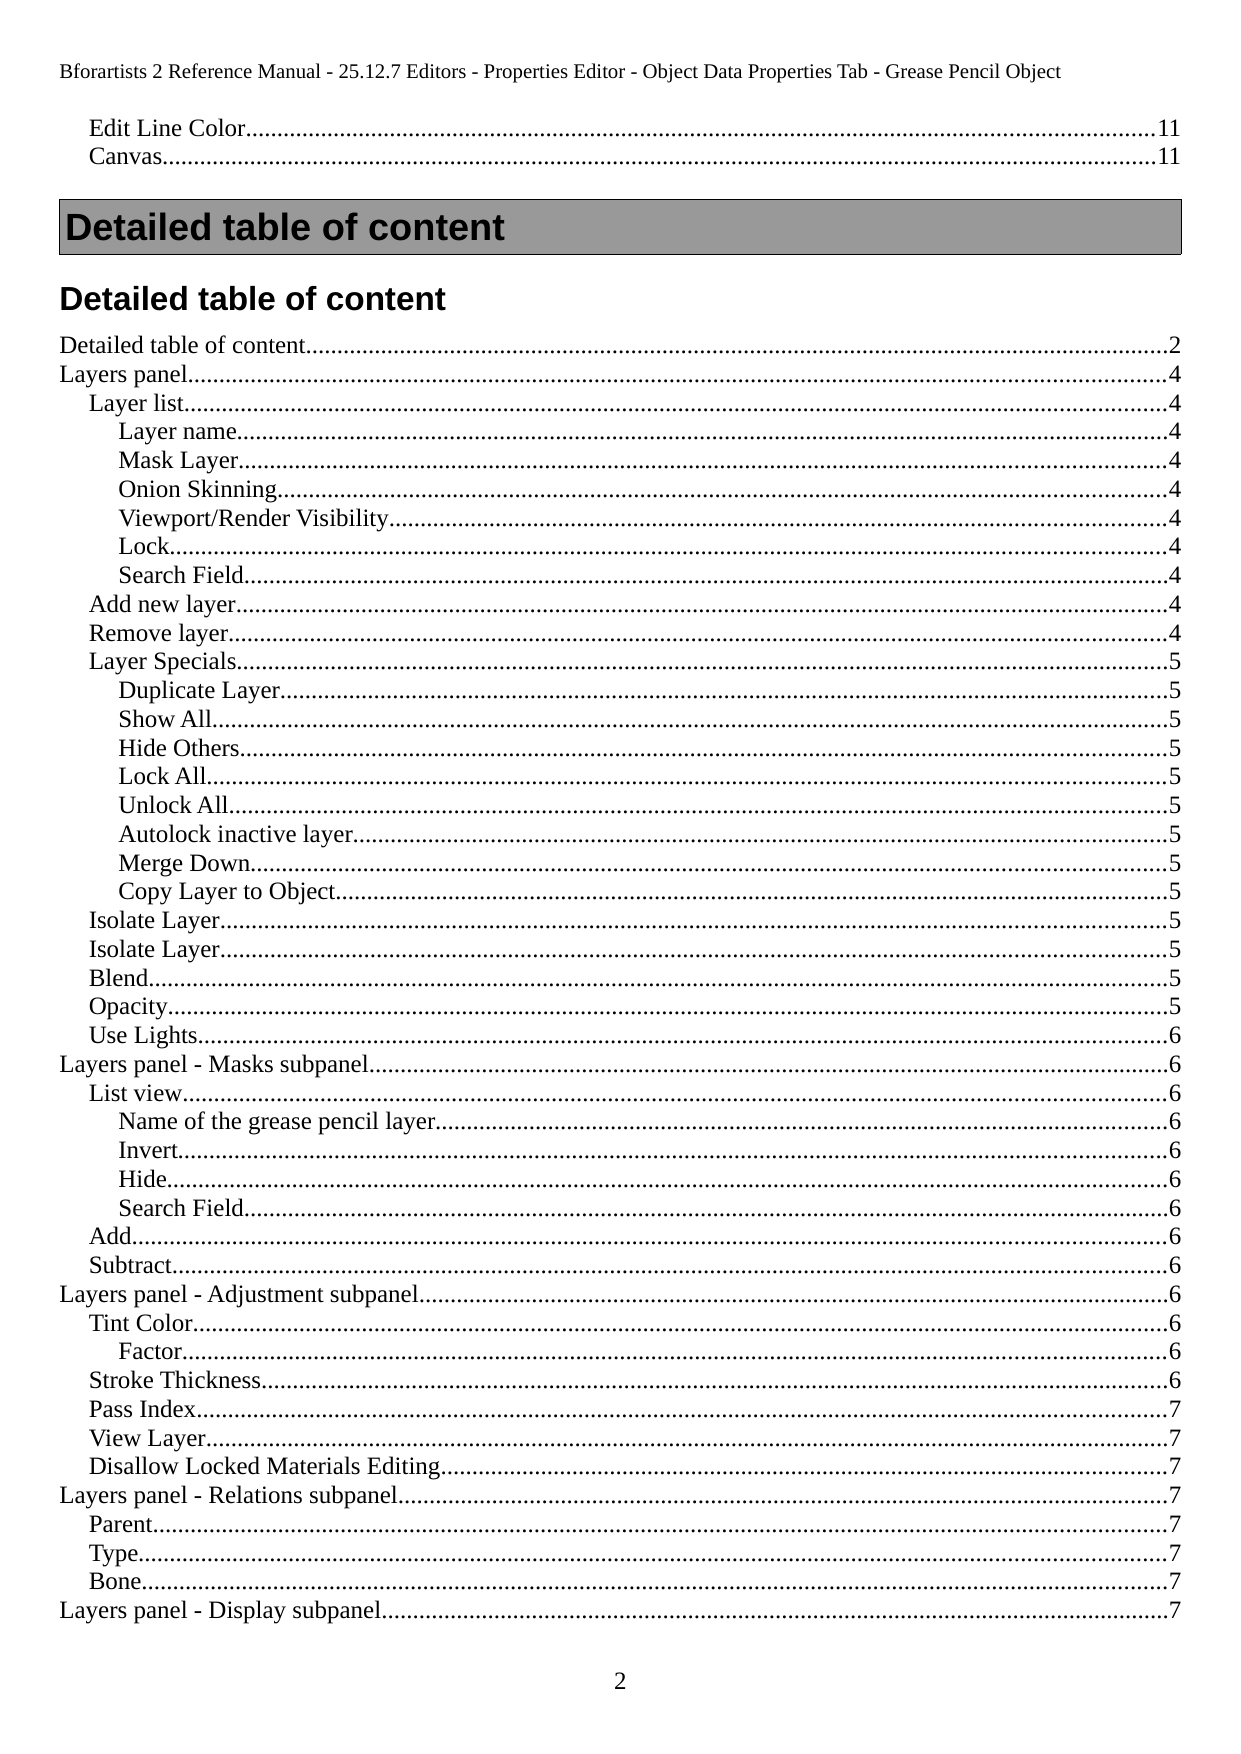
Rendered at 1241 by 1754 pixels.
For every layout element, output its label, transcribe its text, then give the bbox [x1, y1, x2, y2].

text Opacity 5 [88, 991, 1181, 1020]
text Isolate Layer 5 [88, 934, 1181, 963]
text Stroke Thickness 6 [88, 1365, 1181, 1394]
text Factor 6 [118, 1336, 1181, 1365]
text Autolock inactive layer 5 [118, 819, 1181, 848]
text Type 7 [88, 1538, 1181, 1566]
text Lock All 5 [118, 761, 1181, 790]
text Blend 5 [88, 963, 1181, 991]
text Add new layer 4 [88, 589, 1181, 618]
text Layers panel - Display subpanel 7 [59, 1595, 1181, 1624]
text Layer list 4 [88, 388, 1181, 416]
text Layer name 4 [118, 416, 1181, 445]
text Layers panel - Relations subpanel 7 [59, 1480, 1181, 1509]
text Parent 7 [88, 1509, 1181, 1538]
text Search Field 6 [118, 1193, 1181, 1221]
table_header Detailed table of content [60, 200, 1181, 254]
text Bone 7 [88, 1566, 1181, 1595]
text Layer Specials 5 [88, 646, 1181, 675]
subtitle Detailed table of content [59, 279, 1181, 318]
text Mask Layer 4 [118, 445, 1181, 474]
text Canvas 11 [88, 141, 1181, 170]
text Show All 5 [118, 704, 1181, 733]
text Search Field 4 [118, 560, 1181, 589]
text Name of the grease pencil layer 6 [118, 1106, 1181, 1135]
text Disallow Locked Materials Editing 7 [88, 1451, 1181, 1480]
text Lock 4 [118, 531, 1181, 560]
text Isolate Layer 5 [88, 905, 1181, 934]
text Copy Layer to Object 5 [118, 876, 1181, 905]
text Invert 6 [118, 1135, 1181, 1164]
text Duplicate Layer 5 [118, 675, 1181, 704]
text List view 6 [88, 1078, 1181, 1106]
text Onion Skinning 4 [118, 474, 1181, 503]
text Edit Line Color 11 [88, 113, 1181, 141]
text Subtract 6 [88, 1250, 1181, 1279]
text Detailed table of content 2 [59, 330, 1181, 359]
text Layers panel - Adjustment subpanel 6 [59, 1279, 1181, 1308]
text Use Lights 6 [88, 1020, 1181, 1049]
text Viewport/Render Visibility 4 [118, 503, 1181, 531]
text Unlock All 5 [118, 790, 1181, 819]
text Remove layer 4 [88, 618, 1181, 646]
text Layers panel 4 [59, 359, 1181, 388]
text Layers panel - Masks subpanel 6 [59, 1049, 1181, 1078]
text Merge Down 5 [118, 848, 1181, 876]
text Tint Color 6 [88, 1308, 1181, 1336]
text View Layer 7 [88, 1423, 1181, 1451]
text Add 6 [88, 1221, 1181, 1250]
text Pass Index 7 [88, 1394, 1181, 1423]
text Hide 6 [118, 1164, 1181, 1193]
text Hide Others 5 [118, 733, 1181, 761]
